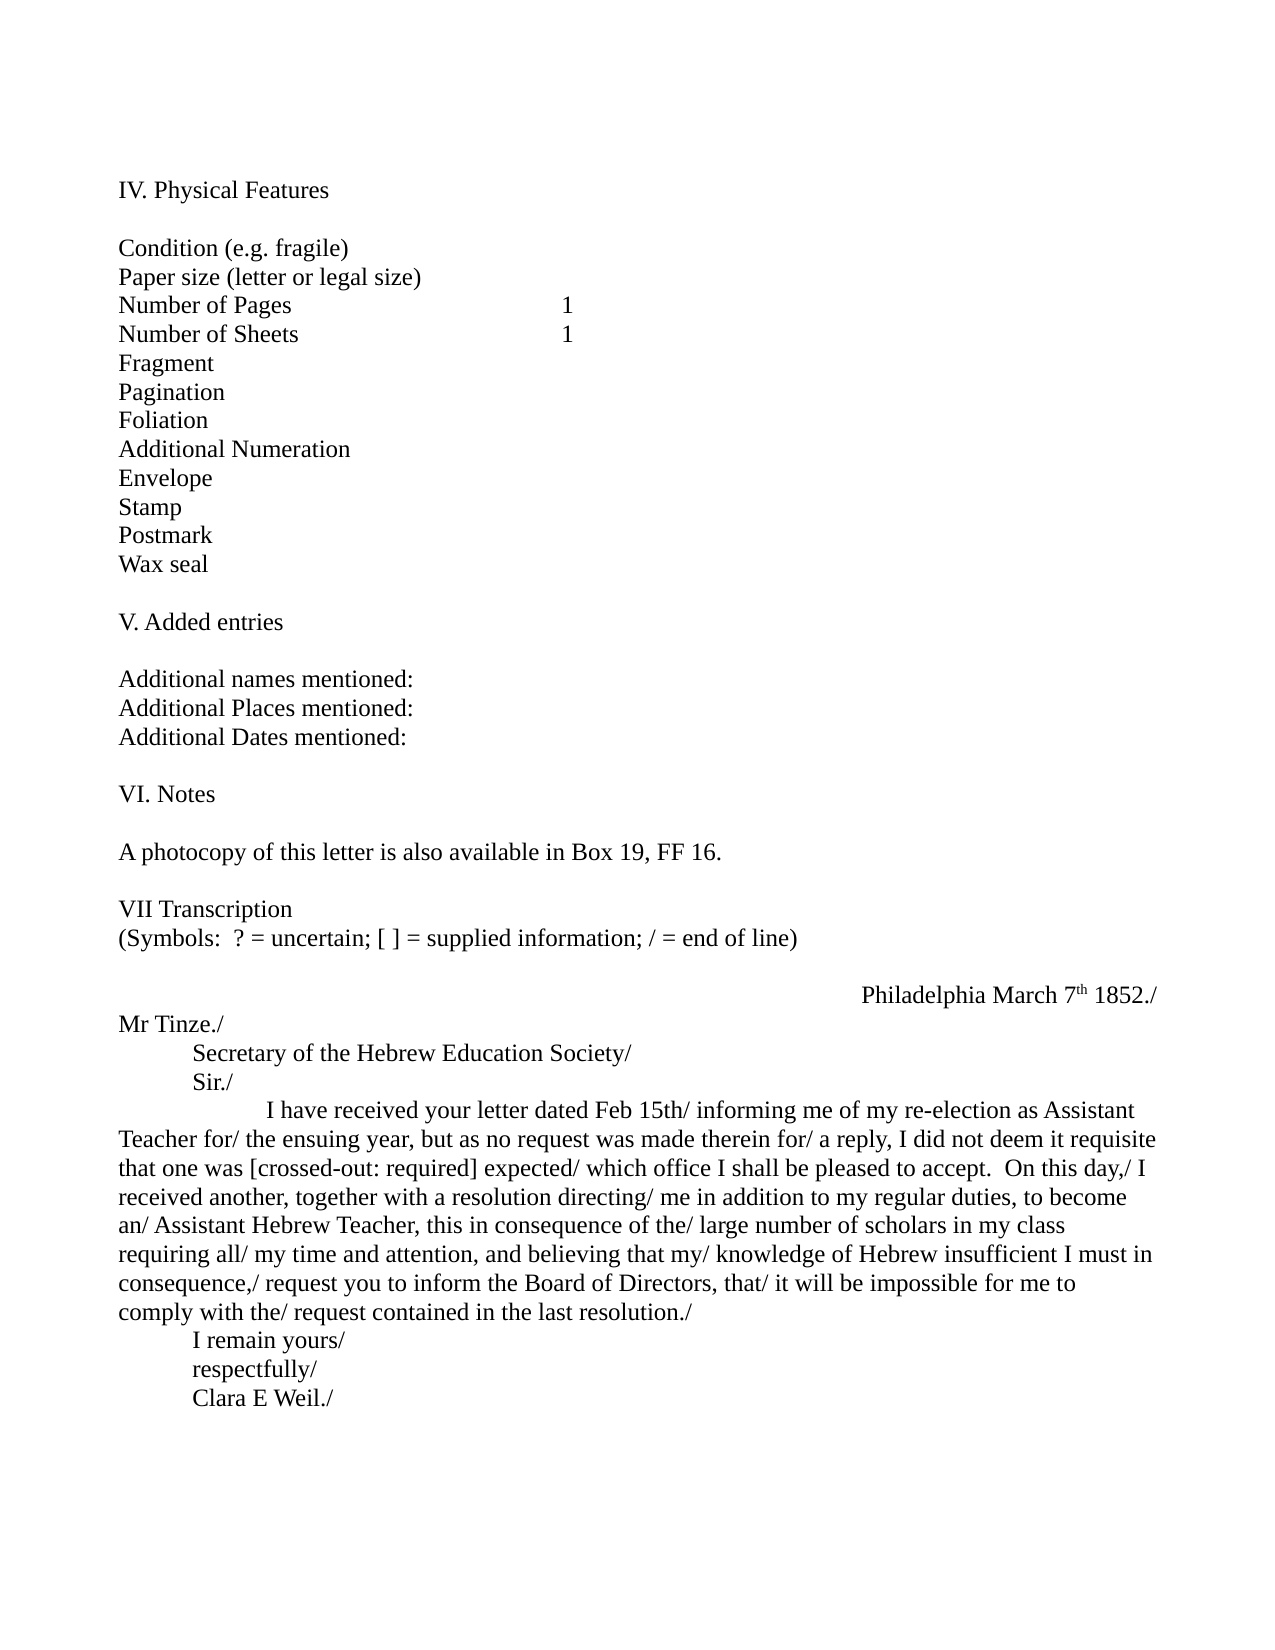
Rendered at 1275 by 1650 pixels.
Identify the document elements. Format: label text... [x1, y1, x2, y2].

text Condition (e.g. fragile) [118, 233, 1157, 262]
text A photocopy of this letter is also available in Box 19, FF 16. [118, 837, 1157, 866]
text VII Transcription [118, 894, 1157, 923]
text I remain yours/ [118, 1326, 1157, 1354]
text Number of Pages 1 [118, 291, 1157, 319]
text Philadelphia March 7th 1852./ [118, 981, 1157, 1009]
text (Symbols: ? = uncertain; [ ] = supplied information; / = end of line) [118, 923, 1157, 952]
text Mr Tinze./ [118, 1009, 1157, 1038]
text respectfully/ [118, 1354, 1157, 1383]
text Pagination [118, 377, 1157, 406]
text Stamp [118, 492, 1157, 521]
text IV. Physical Features [118, 176, 1157, 204]
text Number of Sheets 1 [118, 319, 1157, 348]
text VI. Notes [118, 779, 1157, 808]
text Secretary of the Hebrew Education Society/ [118, 1038, 1157, 1067]
text Fragment [118, 348, 1157, 377]
text Additional Dates mentioned: [118, 722, 1157, 751]
text Postmark [118, 521, 1157, 549]
text Foliation [118, 406, 1157, 434]
text Clara E Weil./ [118, 1383, 1157, 1412]
text Additional names mentioned: [118, 664, 1157, 693]
text I have received your letter dated Feb 15th/ informing me of my re-election as Assistant Teacher for/ the ensuing year, but as no request was made therein for/ a reply, I did not deem it requisite that one was [crossed-out: required] expected/ which office I shall be pleased to accept. On this day,/ I received another, together with a resolution directing/ me in addition to my regular duties, to become an/ Assistant Hebrew Teacher, this in consequence of the/ large number of scholars in my class requiring all/ my time and attention, and believing that my/ knowledge of Hebrew insufficient I must in consequence,/ request you to inform the Board of Directors, that/ it will be impossible for me to comply with the/ request contained in the last resolution./ [118, 1096, 1157, 1326]
text Envelope [118, 463, 1157, 492]
text Wax seal [118, 549, 1157, 578]
text Additional Places mentioned: [118, 693, 1157, 722]
text Paper size (letter or legal size) [118, 262, 1157, 291]
text Sir./ [118, 1067, 1157, 1096]
text V. Added entries [118, 607, 1157, 636]
text Additional Numeration [118, 434, 1157, 463]
